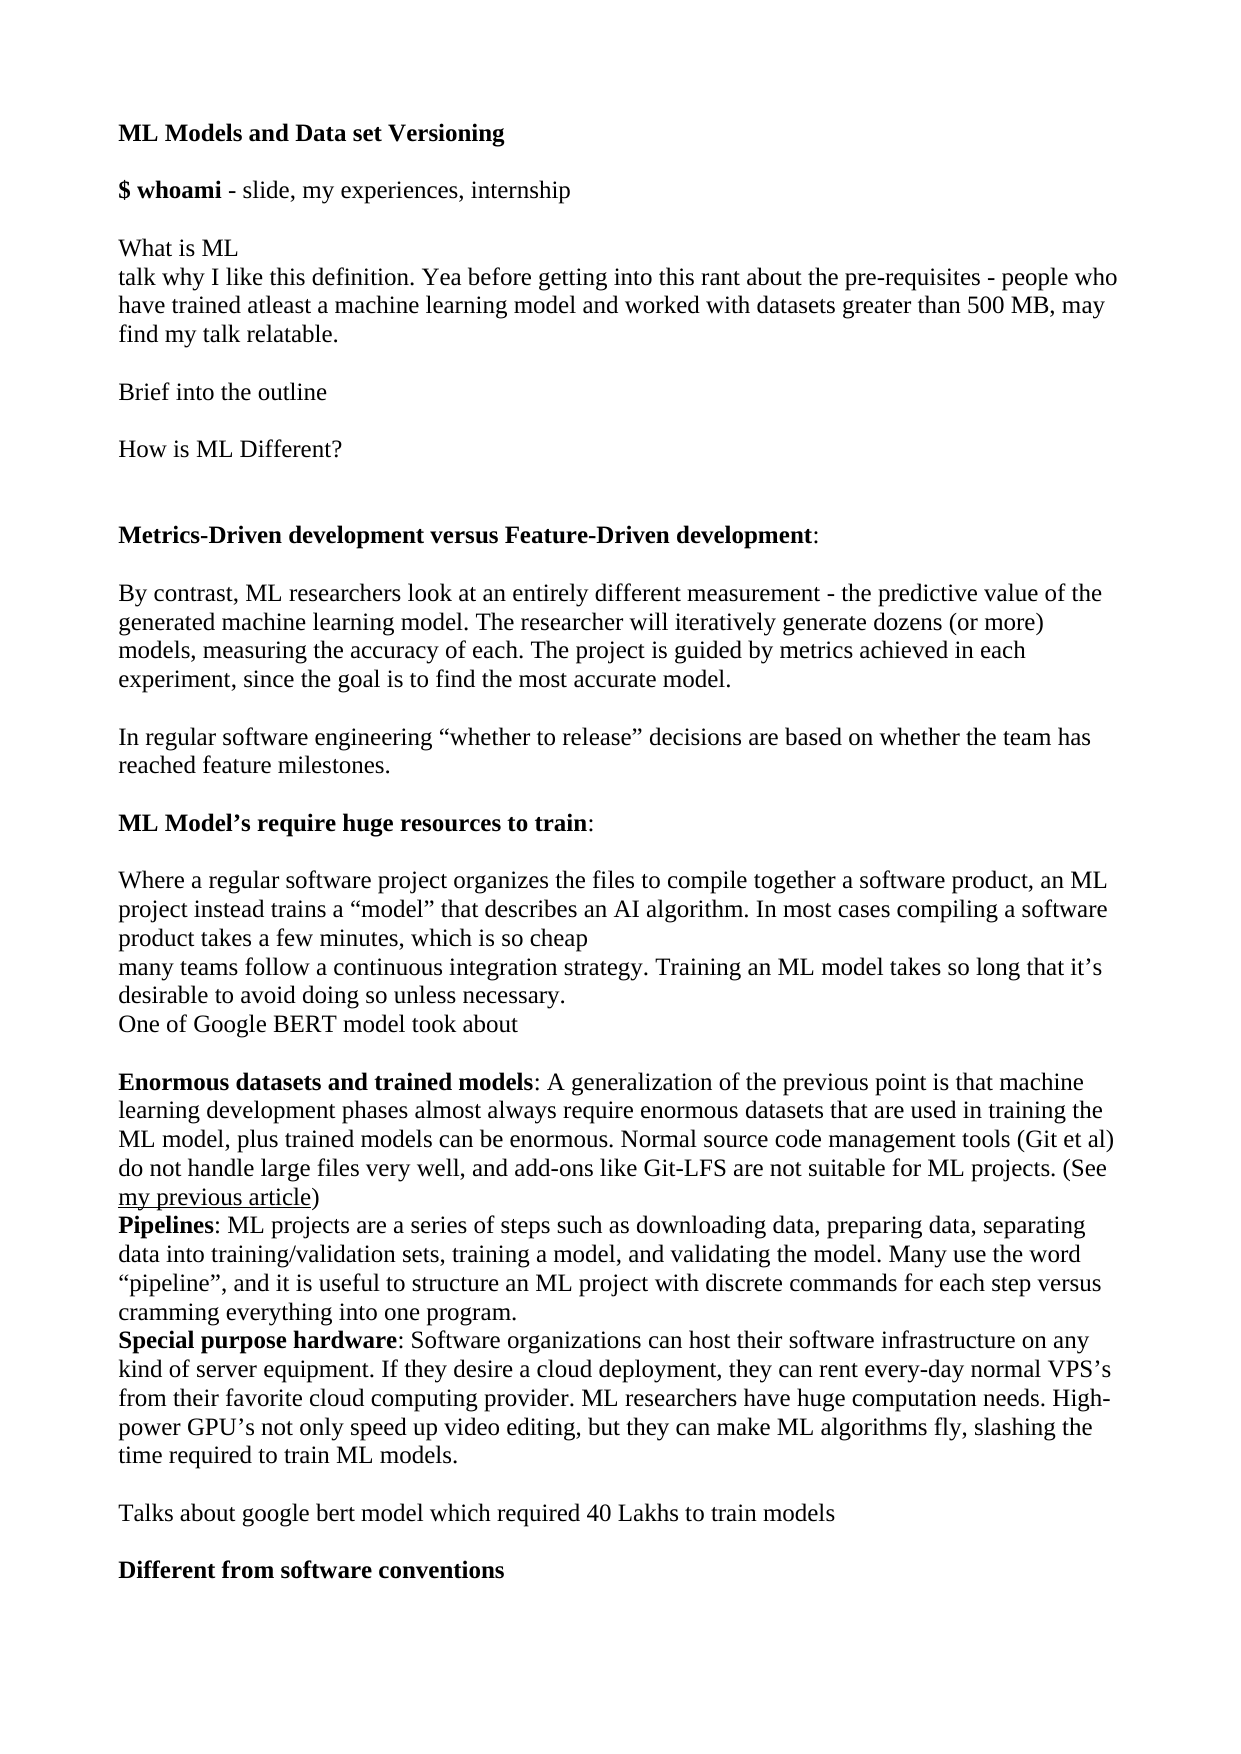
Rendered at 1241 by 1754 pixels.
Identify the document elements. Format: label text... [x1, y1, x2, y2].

text By contrast, ML researchers look at an entirely different measurement - the predictive value of the generated machine learning model. The researcher will iteratively generate dozens (or more) models, measuring the accuracy of each. The project is guided by metrics achieved in each experiment, since the goal is to find the most accurate model. [118, 578, 1122, 693]
text Talks about google bert model which required 40 Lakhs to train models [118, 1498, 1122, 1527]
text talk why I like this definition. Yea before getting into this rant about the pre-requisites - people who have trained atleast a machine learning model and worked with datasets greater than 500 MB, may find my talk relatable. [118, 262, 1122, 348]
text Different from software conventions [118, 1556, 1122, 1584]
text ML Models and Data set Versioning [118, 118, 1122, 147]
text Special purpose hardware: Software organizations can host their software infrastructure on any kind of server equipment. If they desire a cloud deployment, they can rent every-day normal VPS’s from their favorite cloud computing provider. ML researchers have huge computation needs. High-power GPU’s not only speed up video editing, but they can make ML algorithms fly, slashing the time required to train ML models. [118, 1326, 1122, 1469]
text Pipelines: ML projects are a series of steps such as downloading data, preparing data, separating data into training/validation sets, training a model, and validating the model. Many use the word “pipeline”, and it is useful to structure an ML project with discrete commands for each step versus cramming everything into one program. [118, 1211, 1122, 1326]
text Enormous datasets and trained models: A generalization of the previous point is that machine learning development phases almost always require enormous datasets that are used in training the ML model, plus trained models can be enormous. Normal source code management tools (Git et al) do not handle large files very well, and add-ons like Git-LFS are not suitable for ML projects. (See my previous article) [118, 1067, 1122, 1211]
text Metrics-Driven development versus Feature-Driven development: [118, 521, 1122, 549]
text many teams follow a continuous integration strategy. Training an ML model takes so long that it’s desirable to avoid doing so unless necessary. [118, 952, 1122, 1009]
text One of Google BERT model took about [118, 1009, 1122, 1038]
text ML Model’s require huge resources to train: [118, 808, 1122, 837]
text $ whoami - slide, my experiences, internship [118, 176, 1122, 204]
text How is ML Different? [118, 434, 1122, 463]
text In regular software engineering “whether to release” decisions are based on whether the team has reached feature milestones. [118, 722, 1122, 779]
text Brief into the outline [118, 377, 1122, 406]
text Where a regular software project organizes the files to compile together a software product, an ML project instead trains a “model” that describes an AI algorithm. In most cases compiling a software product takes a few minutes, which is so cheap [118, 866, 1122, 952]
text What is ML [118, 233, 1122, 262]
